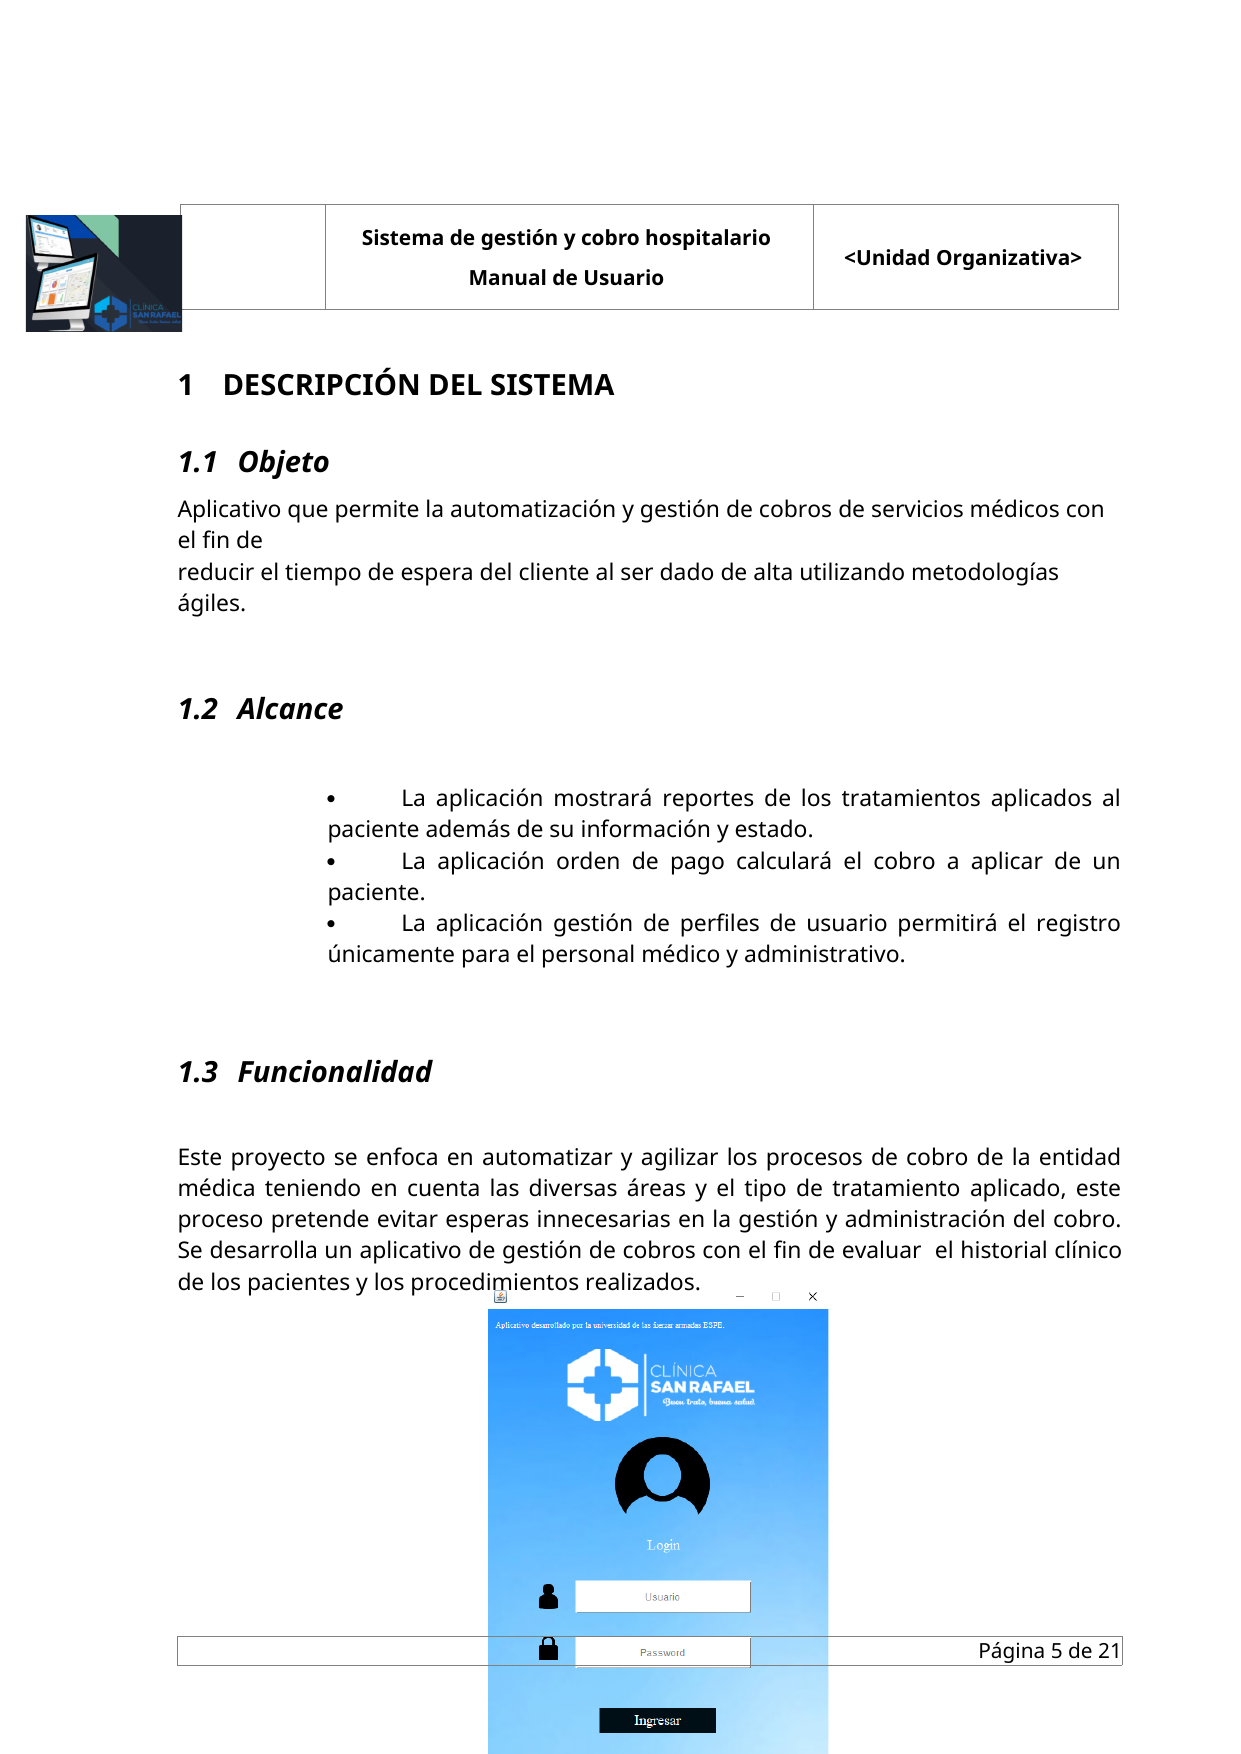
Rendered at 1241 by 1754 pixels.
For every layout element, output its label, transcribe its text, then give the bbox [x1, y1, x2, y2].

list La aplicación orden de pago calculará el cobro a aplicar de un paciente. [327, 845, 1122, 907]
subtitle DESCRIPCIÓN DEL SISTEMA [177, 364, 1122, 403]
list La aplicación gestión de perfiles de usuario permitirá el registro únicamente para el personal médico y administrativo. [327, 907, 1122, 970]
text Este proyecto se enfoca en automatizar y agilizar los procesos de cobro de la entidad médica teniendo en cuenta las diversas áreas y el tipo de tratamiento aplicado, este proceso pretende evitar esperas innecesarias en la gestión y administración del cobro. Se desarrolla un aplicativo de gestión de cobros con el fin de evaluar el historial clínico de los pacientes y los procedimientos realizados. [177, 1141, 1122, 1297]
subtitle Alcance [177, 688, 1122, 728]
list La aplicación mostrará reportes de los tratamientos aplicados al paciente además de su información y estado. [327, 782, 1122, 845]
subtitle Objeto [177, 441, 1122, 481]
subtitle Funcionalidad [177, 1051, 1122, 1091]
text Aplicativo que permite la automatización y gestión de cobros de servicios médicos con el fin de reducir el tiempo de espera del cliente al ser dado de alta utilizando metodologías ágiles. [177, 493, 1122, 618]
